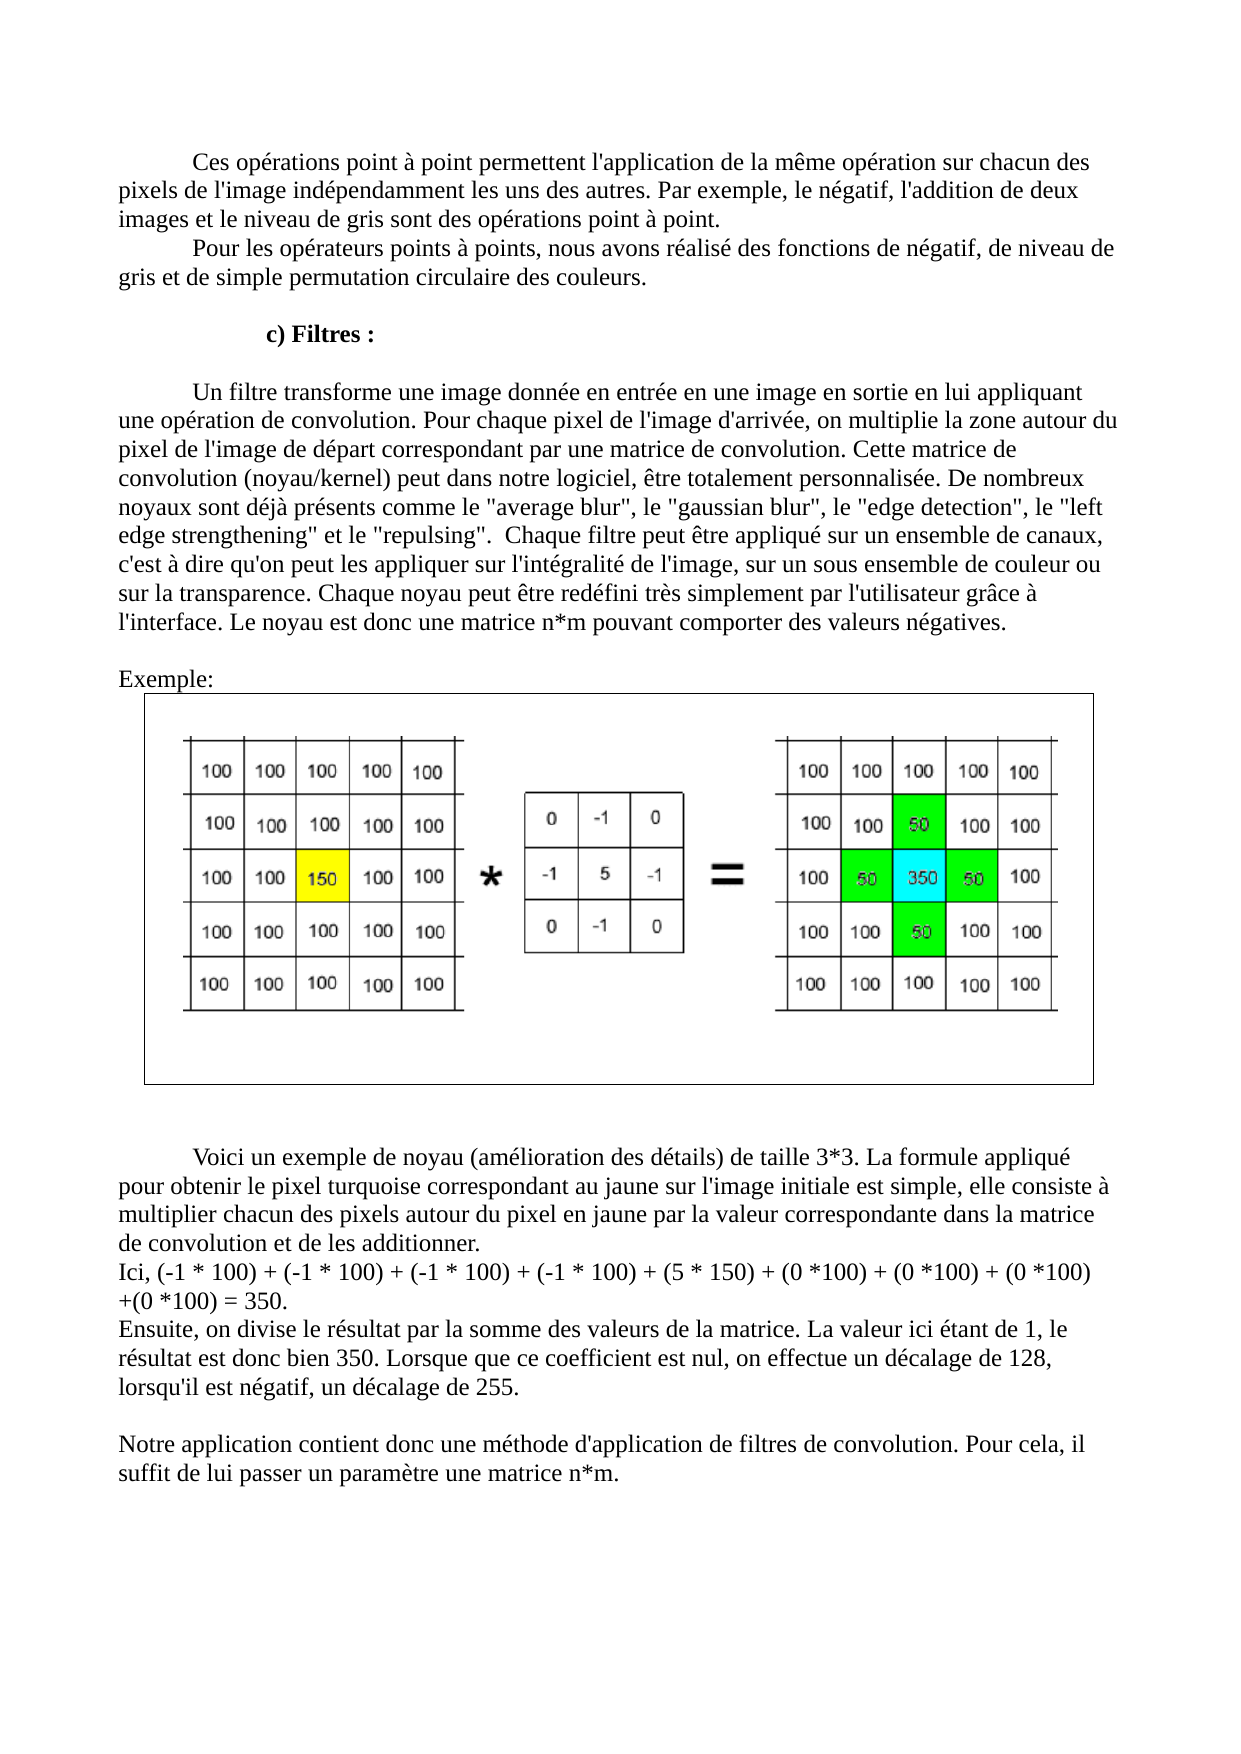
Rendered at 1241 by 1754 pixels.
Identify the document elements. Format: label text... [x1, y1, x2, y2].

text Ensuite, on divise le résultat par la somme des valeurs de la matrice. La valeur ici étant de 1, le résultat est donc bien 350. Lorsque que ce coefficient est nul, on effectue un décalage de 128, lorsqu'il est négatif, un décalage de 255. [118, 1314, 1122, 1401]
picture [174, 722, 1064, 1022]
text Ces opérations point à point permettent l'application de la même opération sur chacun des pixels de l'image indépendamment les uns des autres. Par exemple, le négatif, l'addition de deux images et le niveau de gris sont des opérations point à point. [118, 147, 1122, 233]
text c) Filtres : [118, 319, 1122, 348]
text Exemple: [118, 664, 1122, 693]
text Pour les opérateurs points à points, nous avons réalisé des fonctions de négatif, de niveau de gris et de simple permutation circulaire des couleurs. [118, 233, 1122, 291]
table_header [145, 723, 1093, 1084]
table_header [145, 694, 1093, 722]
text Un filtre transforme une image donnée en entrée en une image en sortie en lui appliquant une opération de convolution. Pour chaque pixel de l'image d'arrivée, on multiplie la zone autour du pixel de l'image de départ correspondant par une matrice de convolution. Cette matrice de convolution (noyau/kernel) peut dans notre logiciel, être totalement personnalisée. De nombreux noyaux sont déjà présents comme le "average blur", le "gaussian blur", le "edge detection", le "left edge strengthening" et le "repulsing". Chaque filtre peut être appliqué sur un ensemble de canaux, c'est à dire qu'on peut les appliquer sur l'intégralité de l'image, sur un sous ensemble de couleur ou sur la transparence. Chaque noyau peut être redéfini très simplement par l'utilisateur grâce à l'interface. Le noyau est donc une matrice n*m pouvant comporter des valeurs négatives. [118, 377, 1122, 636]
text Notre application contient donc une méthode d'application de filtres de convolution. Pour cela, il suffit de lui passer un paramètre une matrice n*m. [118, 1429, 1122, 1487]
text Voici un exemple de noyau (amélioration des détails) de taille 3*3. La formule appliqué pour obtenir le pixel turquoise correspondant au jaune sur l'image initiale est simple, elle consiste à multiplier chacun des pixels autour du pixel en jaune par la valeur correspondante dans la matrice de convolution et de les additionner. [118, 1142, 1122, 1257]
text Ici, (-1 * 100) + (-1 * 100) + (-1 * 100) + (-1 * 100) + (5 * 150) + (0 *100) + (0 *100) + (0 *100) +(0 *100) = 350. [118, 1257, 1122, 1314]
